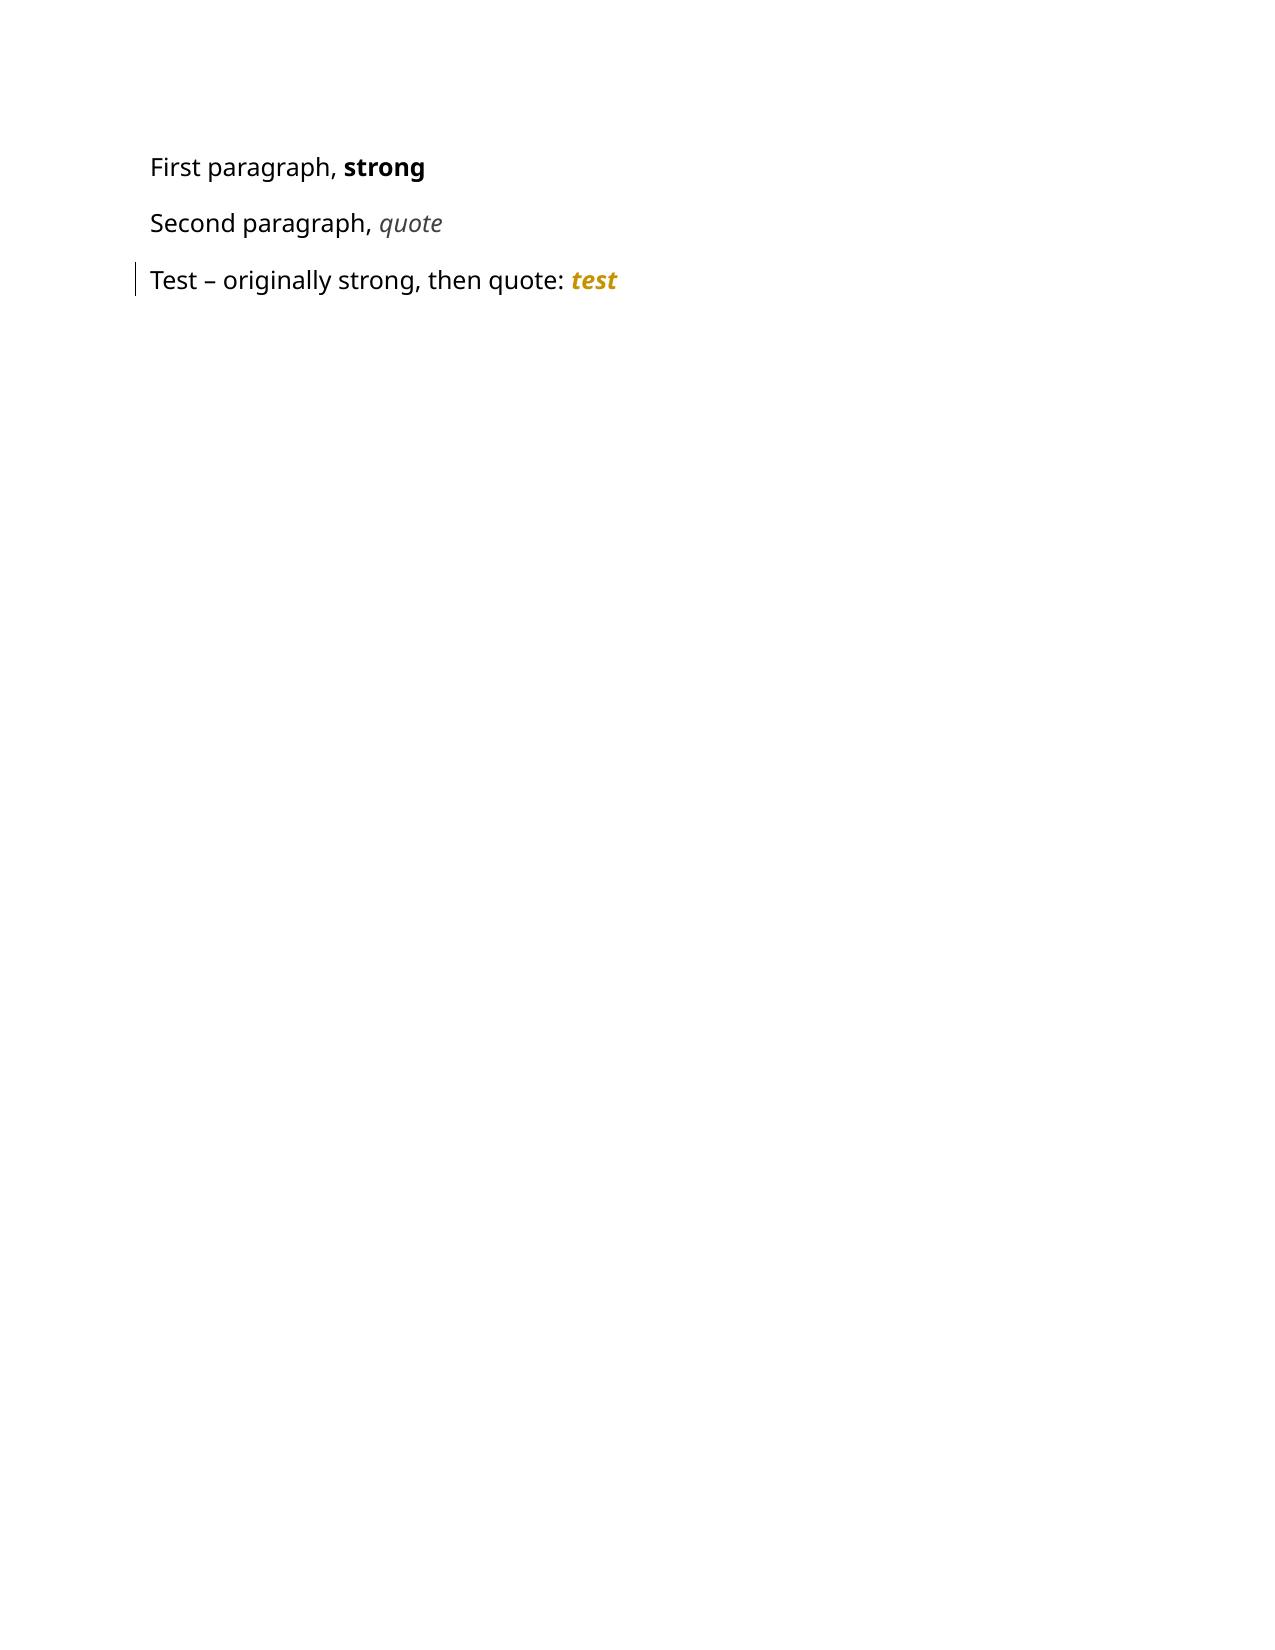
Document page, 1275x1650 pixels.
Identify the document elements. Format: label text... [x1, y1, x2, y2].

text First paragraph, strong [150, 150, 1125, 184]
text Test – originally strong, then quote: test [150, 262, 1125, 296]
text Second paragraph, quote [150, 206, 1125, 240]
